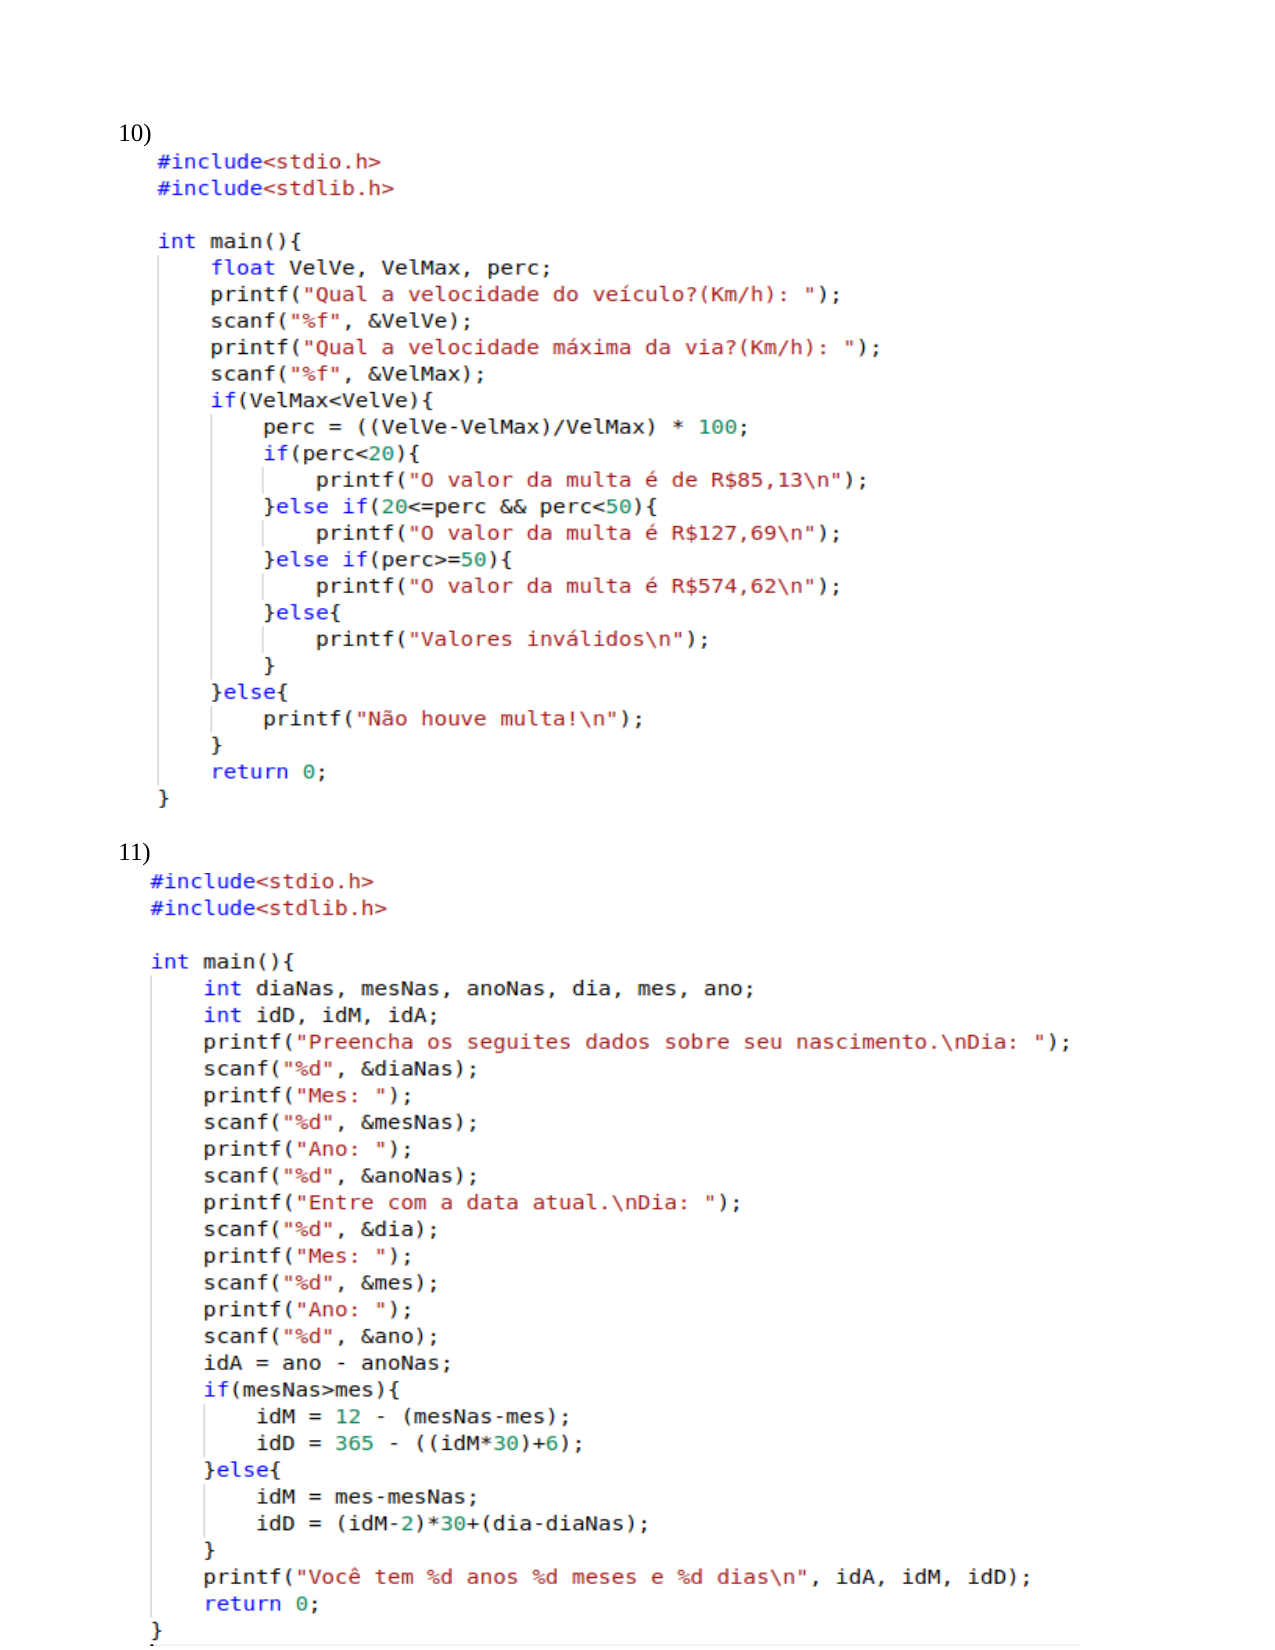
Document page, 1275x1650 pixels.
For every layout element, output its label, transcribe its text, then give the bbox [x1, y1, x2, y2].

text 10) [118, 118, 1157, 147]
picture [149, 873, 1079, 1646]
text 11) [118, 837, 1157, 866]
picture [156, 152, 888, 815]
